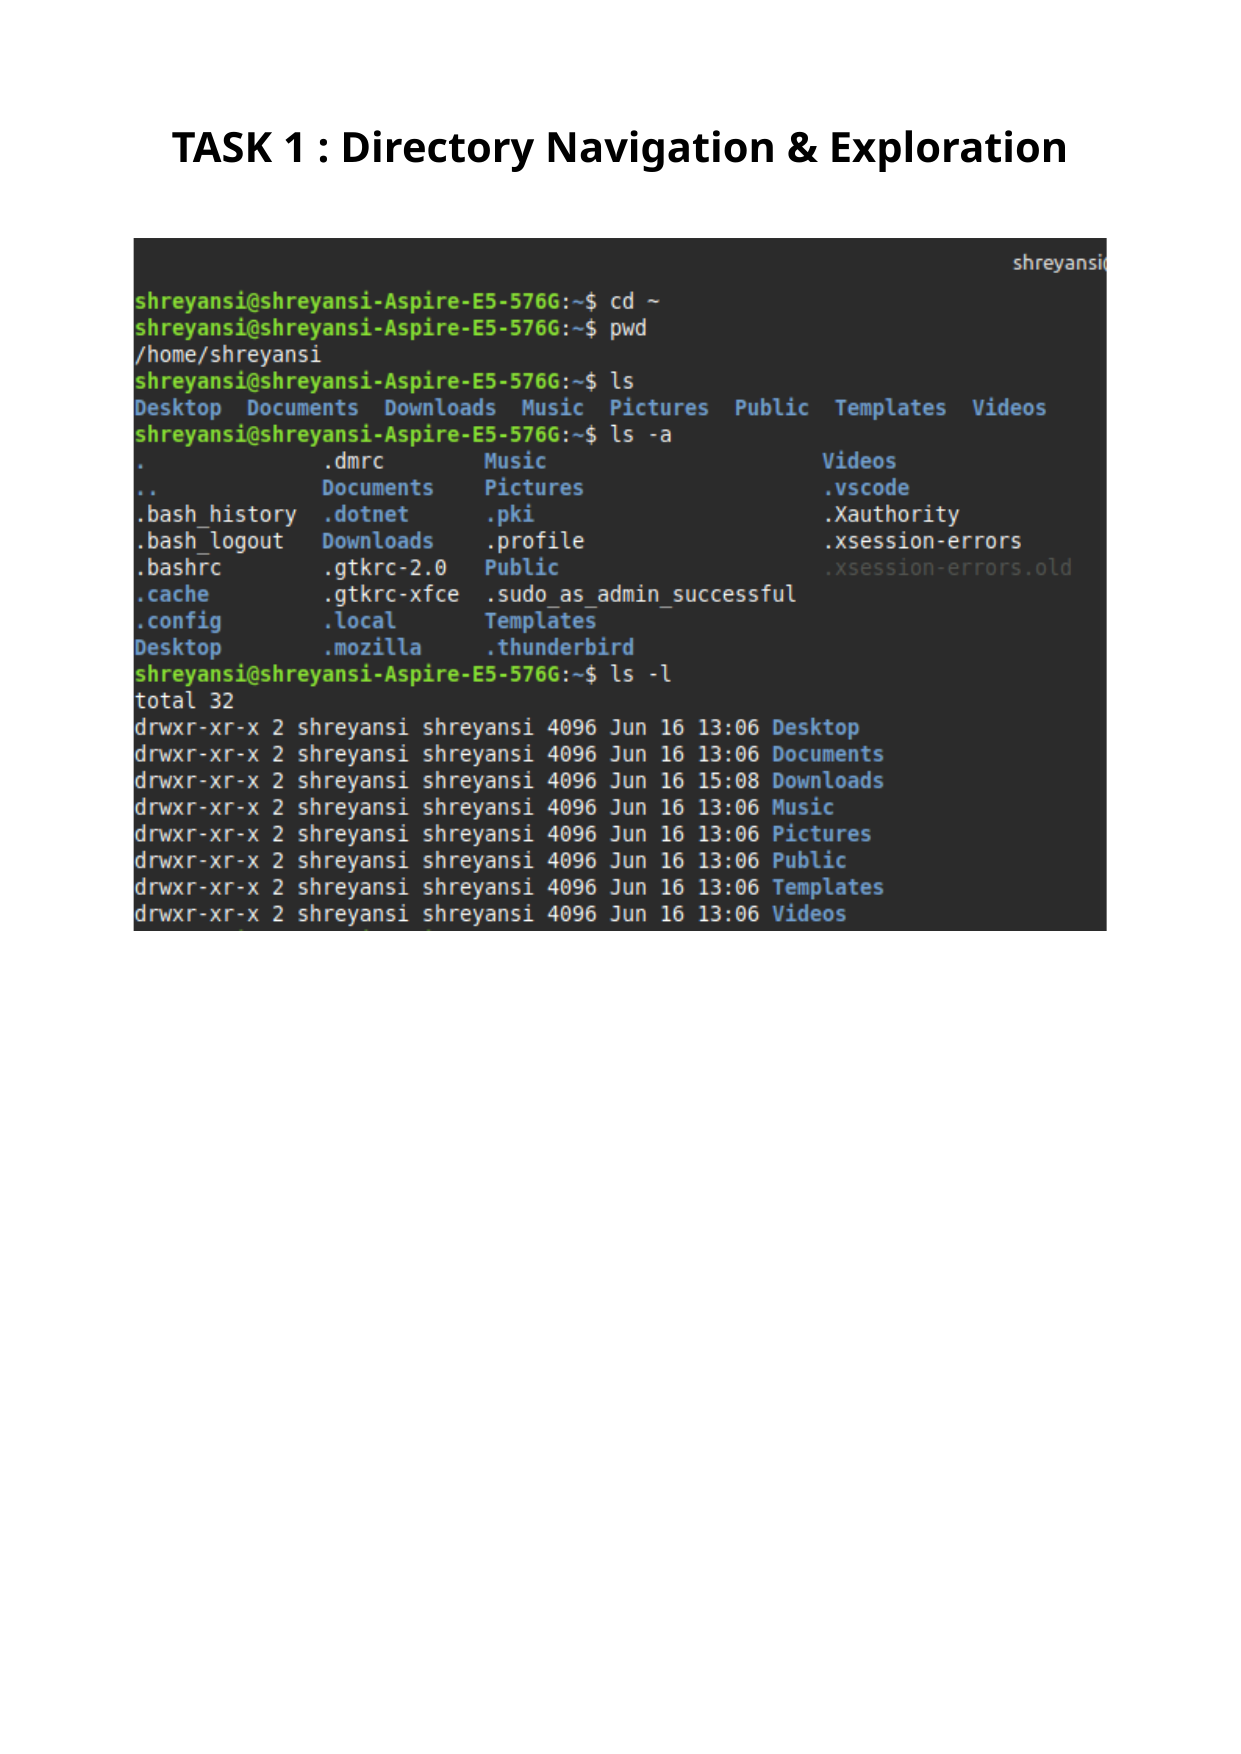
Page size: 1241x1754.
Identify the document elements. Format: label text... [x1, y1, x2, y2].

text TASK 1 : Directory Navigation & Exploration [118, 118, 1122, 175]
picture [133, 238, 1107, 931]
